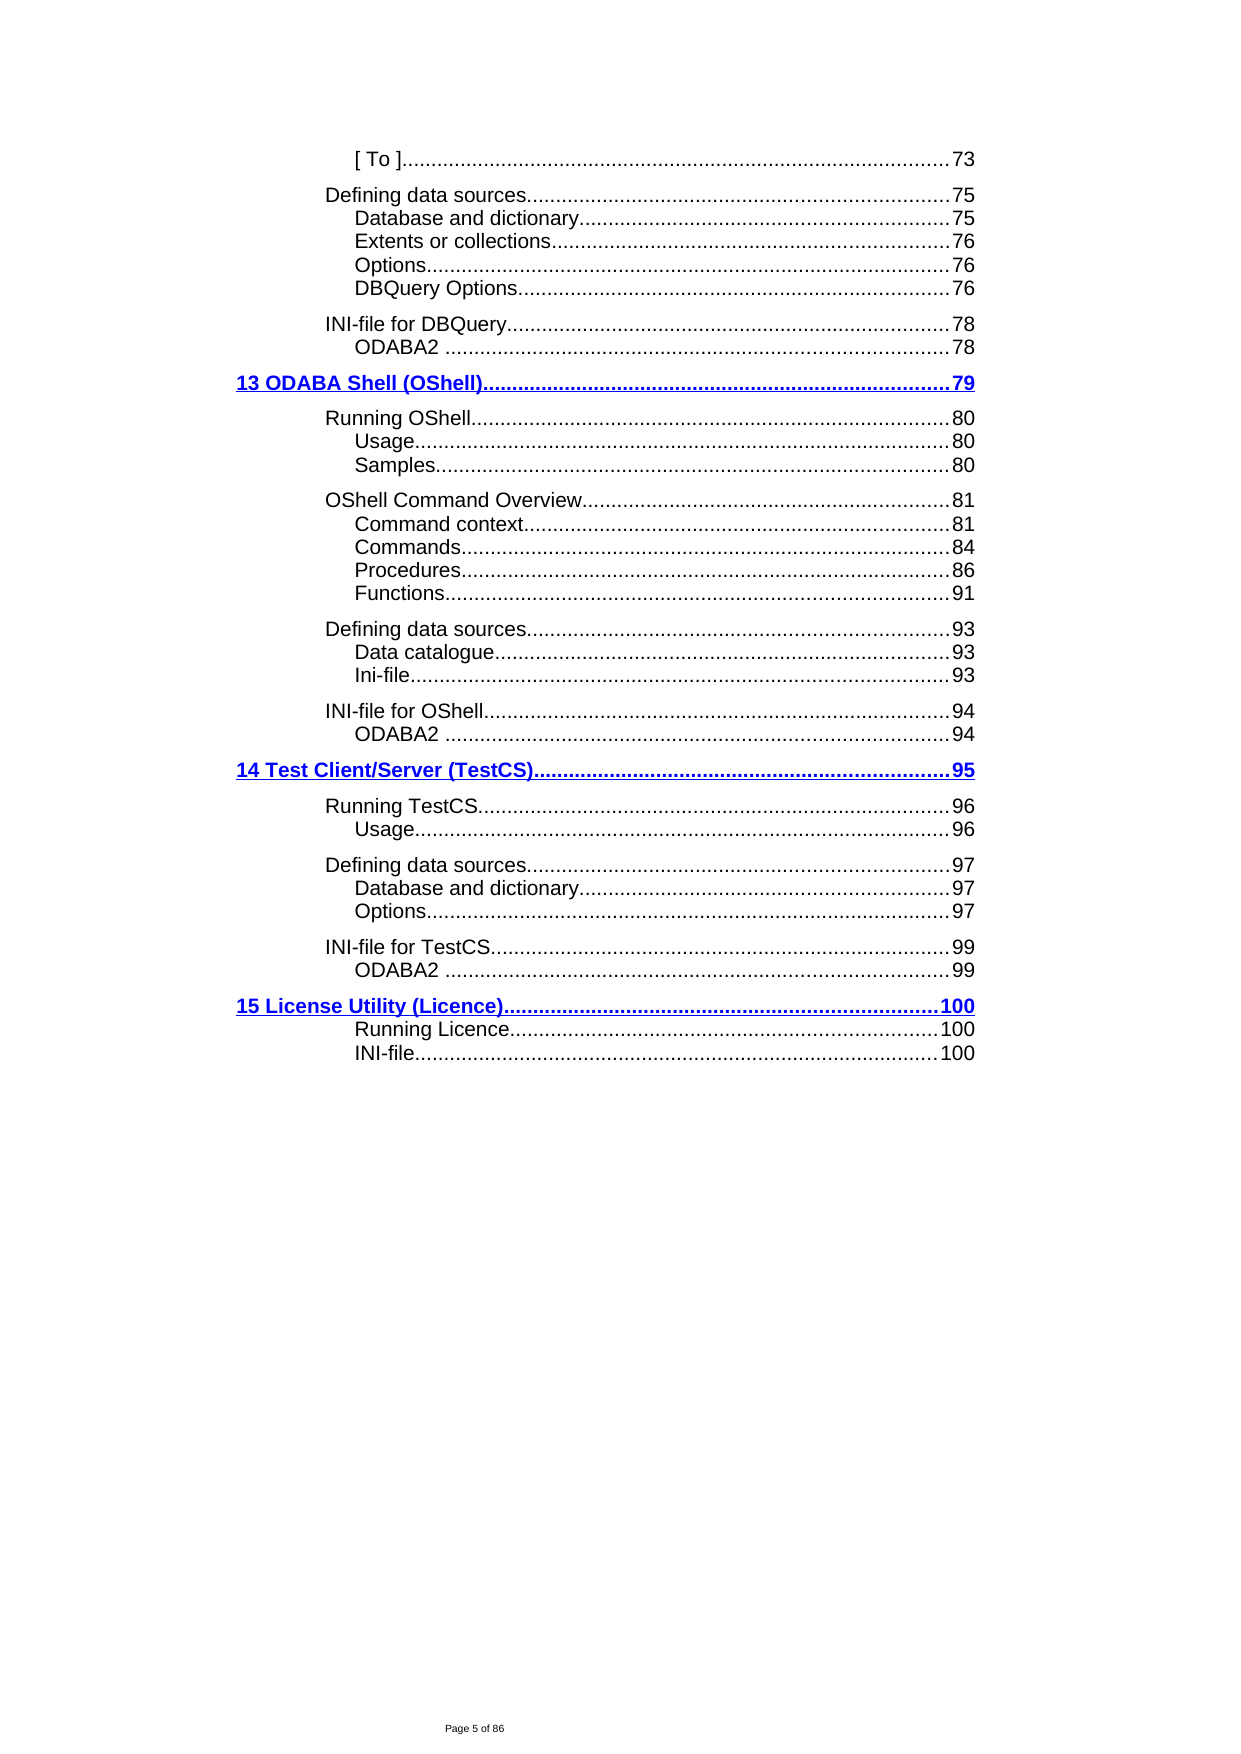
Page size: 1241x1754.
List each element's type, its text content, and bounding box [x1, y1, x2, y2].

text 15 License Utility (Licence) 100 [236, 994, 1004, 1018]
text Usage 96 [354, 818, 1004, 841]
text Procedures 86 [354, 559, 1004, 582]
text INI-file for DBQuery 78 [325, 312, 1004, 335]
text Options 76 [354, 253, 1004, 276]
text 13 ODABA Shell (OShell) 79 [236, 371, 1004, 394]
text Options 97 [354, 900, 1004, 923]
text Database and dictionary 75 [354, 207, 1004, 230]
text ODABA2 99 [354, 959, 1004, 982]
text Functions 91 [354, 582, 1004, 605]
text Usage 80 [354, 430, 1004, 453]
text ODABA2 94 [354, 723, 1004, 746]
text Defining data sources 75 [325, 183, 1004, 207]
text Extents or collections 76 [354, 230, 1004, 253]
text ODABA2 78 [354, 335, 1004, 358]
text 14 Test Client/Server (TestCS) 95 [236, 759, 1004, 782]
text Defining data sources 97 [325, 853, 1004, 877]
text Samples 80 [354, 453, 1004, 476]
text INI-file for TestCS 99 [325, 936, 1004, 959]
text OShell Command Overview 81 [325, 489, 1004, 512]
text INI-file 100 [354, 1041, 1004, 1064]
text Database and dictionary 97 [354, 877, 1004, 900]
text Defining data sources 93 [325, 618, 1004, 641]
text Command context 81 [354, 512, 1004, 535]
text INI-file for OShell 94 [325, 700, 1004, 723]
text DBQuery Options 76 [354, 276, 1004, 299]
text Running TestCS 96 [325, 794, 1004, 818]
text Running Licence 100 [354, 1018, 1004, 1041]
text Ini-file 93 [354, 664, 1004, 687]
text Commands 84 [354, 535, 1004, 559]
text [ To ] 73 [354, 148, 1004, 171]
text Running OShell 80 [325, 407, 1004, 430]
text Data catalogue 93 [354, 641, 1004, 664]
